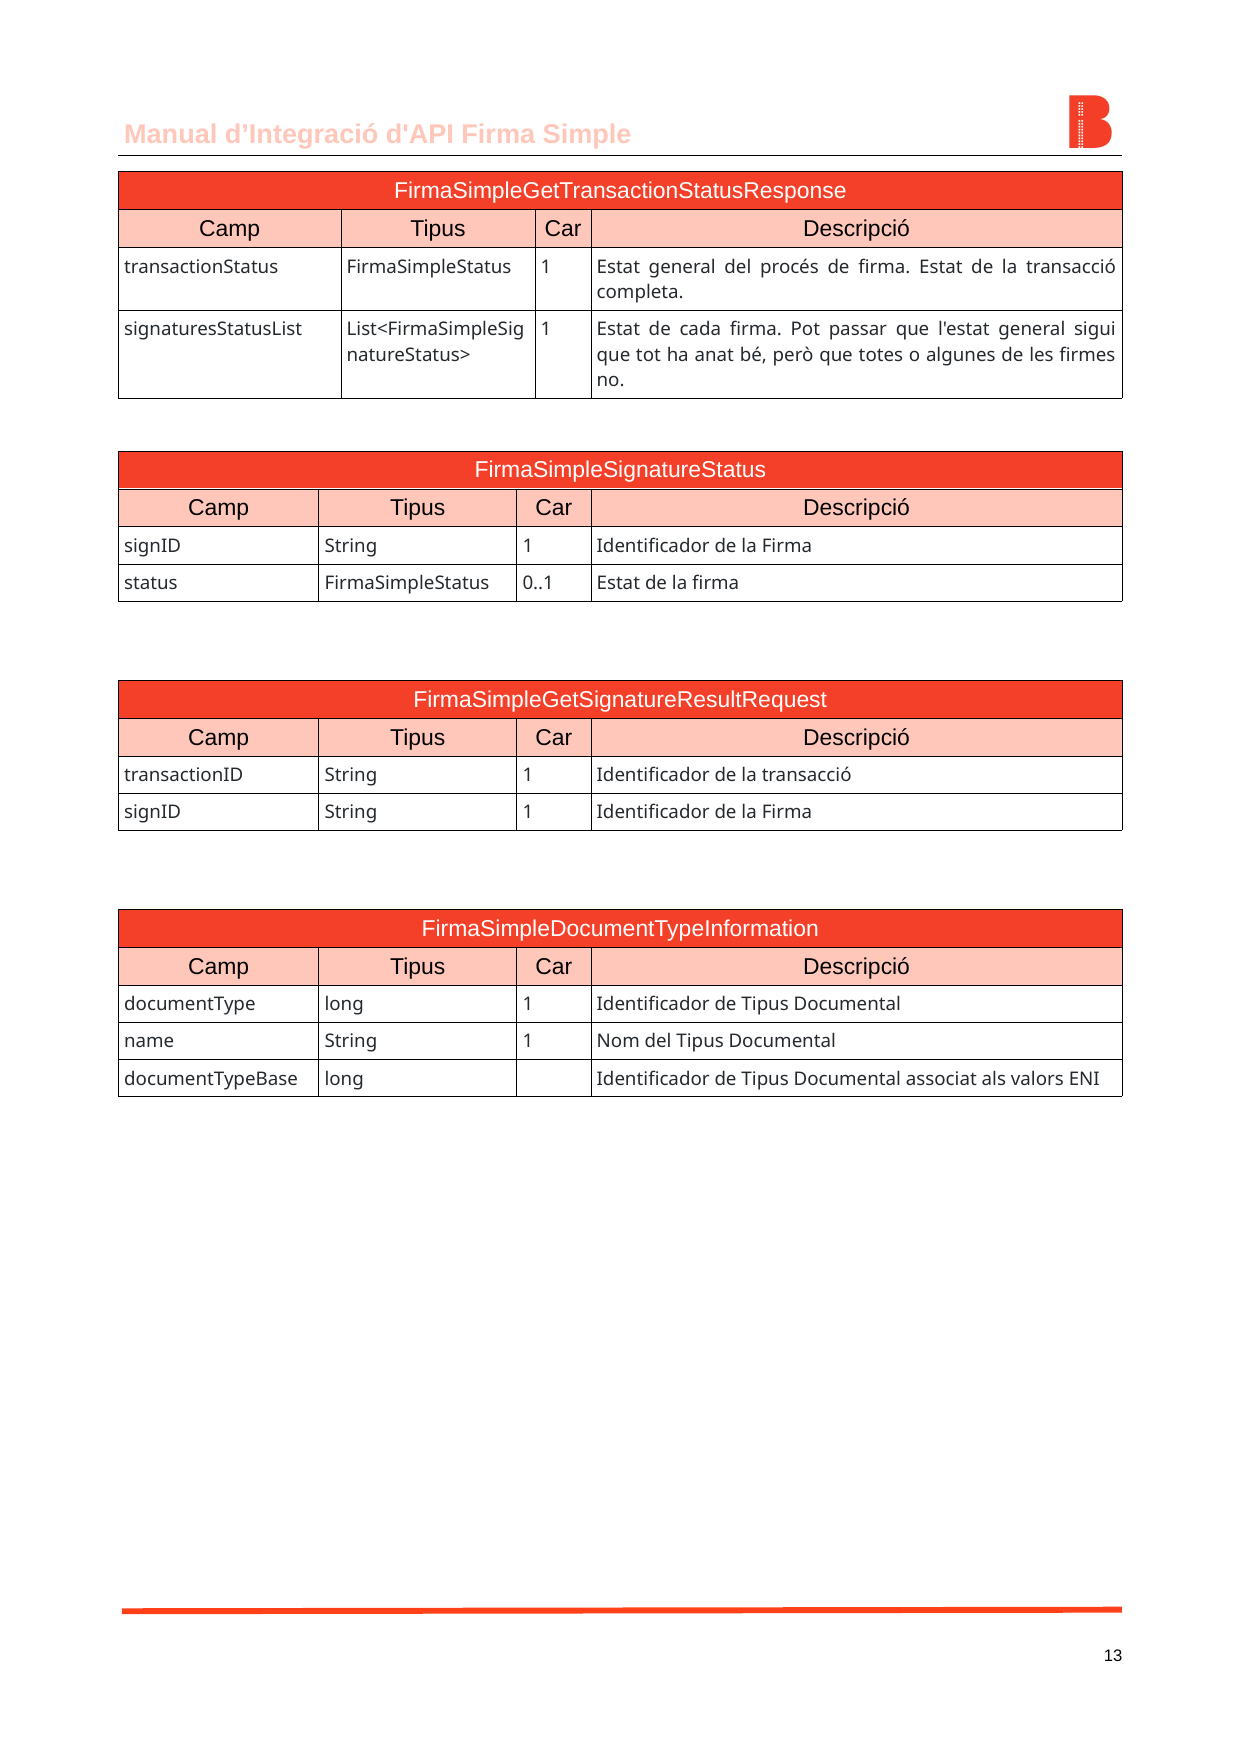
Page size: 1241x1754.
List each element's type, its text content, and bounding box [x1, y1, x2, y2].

table_cell documentType [119, 986, 318, 1022]
table_cell 1 [517, 794, 591, 830]
table_cell Descripció [592, 719, 1122, 756]
table_cell Car [517, 948, 591, 985]
table_cell 1 [536, 248, 591, 310]
table_header FirmaSimpleDocumentTypeInformation [119, 910, 1122, 947]
table_header FirmaSimpleGetTransactionStatusResponse [119, 172, 1122, 209]
table_cell Identificador de Tipus Documental [592, 986, 1122, 1022]
table_cell Identificador de la Firma [592, 794, 1122, 830]
table_header FirmaSimpleSignatureStatus [119, 452, 1122, 488]
table_cell Car [536, 210, 591, 247]
table_cell Camp [119, 948, 318, 985]
table_cell Camp [119, 210, 341, 247]
table_cell Identificador de la transacció [592, 757, 1122, 793]
table_cell 0..1 [517, 565, 591, 601]
table_cell Car [517, 719, 591, 756]
table_cell Car [517, 490, 591, 526]
table_cell Camp [119, 719, 318, 756]
table_cell Descripció [592, 948, 1122, 985]
table_cell 1 [517, 527, 591, 563]
table_cell Estat de la firma [592, 565, 1122, 601]
table_cell 1 [517, 986, 591, 1022]
table_cell name [119, 1023, 318, 1059]
table_cell Tipus [342, 210, 535, 247]
table_cell String [319, 527, 516, 563]
table_cell Tipus [319, 948, 516, 985]
table_cell Estat de cada firma. Pot passar que l'estat general sigui que tot ha anat bé, però que totes o algunes de les firmes no. [592, 311, 1122, 398]
table_cell FirmaSimpleStatus [342, 248, 535, 310]
table_cell FirmaSimpleStatus [319, 565, 516, 601]
table_cell String [319, 1023, 516, 1059]
table_cell Estat general del procés de firma. Estat de la transacció completa. [592, 248, 1122, 310]
table_cell transactionID [119, 757, 318, 793]
table_cell signID [119, 527, 318, 563]
table_cell Nom del Tipus Documental [592, 1023, 1122, 1059]
table_cell String [319, 794, 516, 830]
table_header FirmaSimpleGetSignatureResultRequest [119, 681, 1122, 718]
table_cell 1 [517, 1023, 591, 1059]
table_cell documentTypeBase [119, 1060, 318, 1096]
table_cell Descripció [592, 210, 1122, 247]
table_cell [517, 1060, 591, 1096]
table_cell long [319, 1060, 516, 1096]
table_cell status [119, 565, 318, 601]
table_cell signaturesStatusList [119, 311, 341, 398]
table_cell Descripció [592, 490, 1122, 526]
picture [1063, 94, 1117, 150]
table_cell Identificador de la Firma [592, 527, 1122, 563]
table_cell Identificador de Tipus Documental associat als valors ENI [592, 1060, 1122, 1096]
table_cell Camp [119, 490, 318, 526]
table_cell Tipus [319, 719, 516, 756]
table_cell Tipus [319, 490, 516, 526]
table_cell List<FirmaSimpleSignatureStatus> [342, 311, 535, 398]
table_cell 1 [536, 311, 591, 398]
table_cell transactionStatus [119, 248, 341, 310]
table_cell long [319, 986, 516, 1022]
table_cell String [319, 757, 516, 793]
table_cell 1 [517, 757, 591, 793]
table_cell signID [119, 794, 318, 830]
